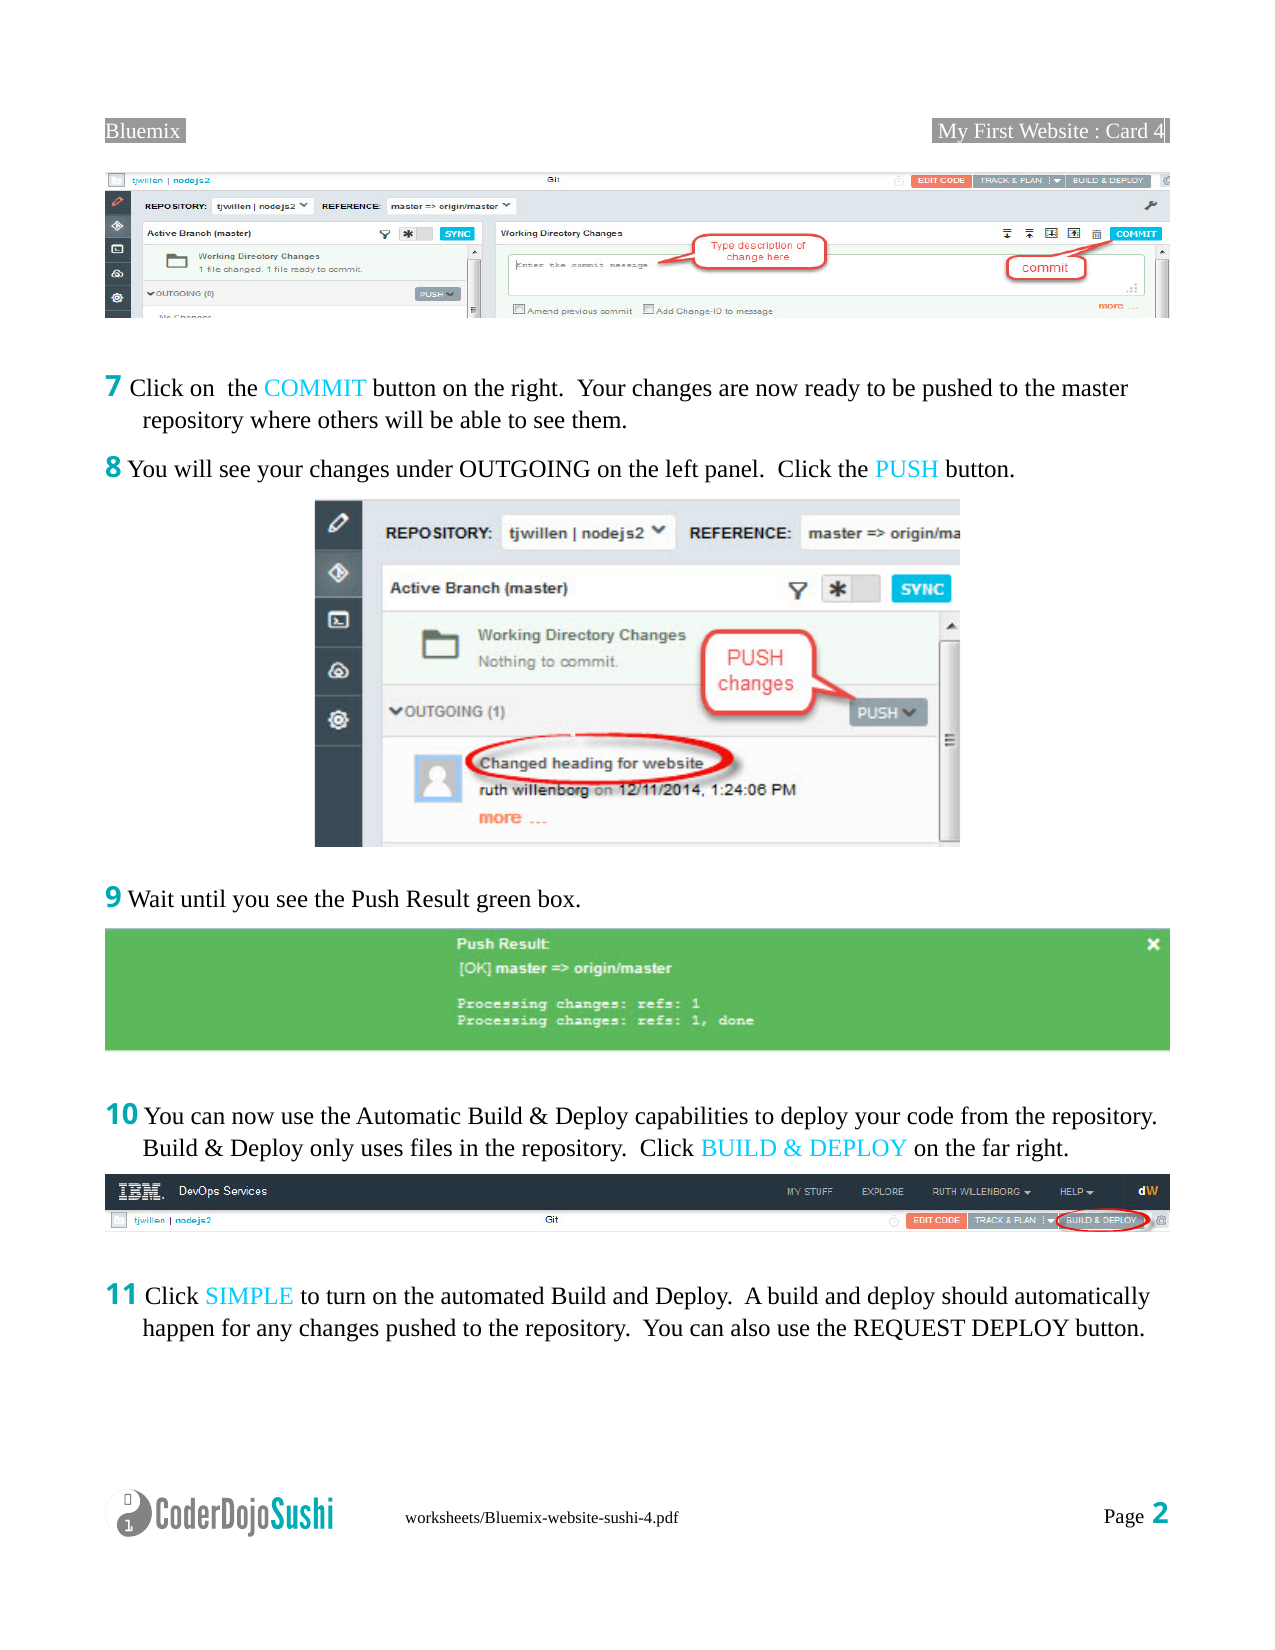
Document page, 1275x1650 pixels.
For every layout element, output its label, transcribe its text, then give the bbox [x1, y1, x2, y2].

picture [105, 1174, 1170, 1232]
text 10 You can now use the Automatic Build & Deploy capabilities to deploy your code from the repository. Build & Deploy only uses files in the repository. Click BUILD & DEPLOY on the far right. [105, 1093, 1170, 1162]
text 9 Wait until you see the Push Result green box. [105, 877, 1170, 916]
text 8 You will see your changes under OUTGOING on the left panel. Click the PUSH button. [105, 446, 1170, 486]
text 7 Click on the COMMIT button on the right. Your changes are now ready to be pushed to the master repository where others will be able to see them. [105, 365, 1170, 434]
picture [105, 928, 1170, 1052]
text 11 Click SIMPLE to turn on the automated Build and Deploy. A build and deploy should automatically happen for any changes pushed to the repository. You can also use the REQUEST DEPLOY button. [105, 1273, 1170, 1342]
picture [729, 1140, 734, 1151]
picture [105, 172, 1170, 325]
picture [314, 498, 961, 847]
picture [105, 1489, 333, 1537]
